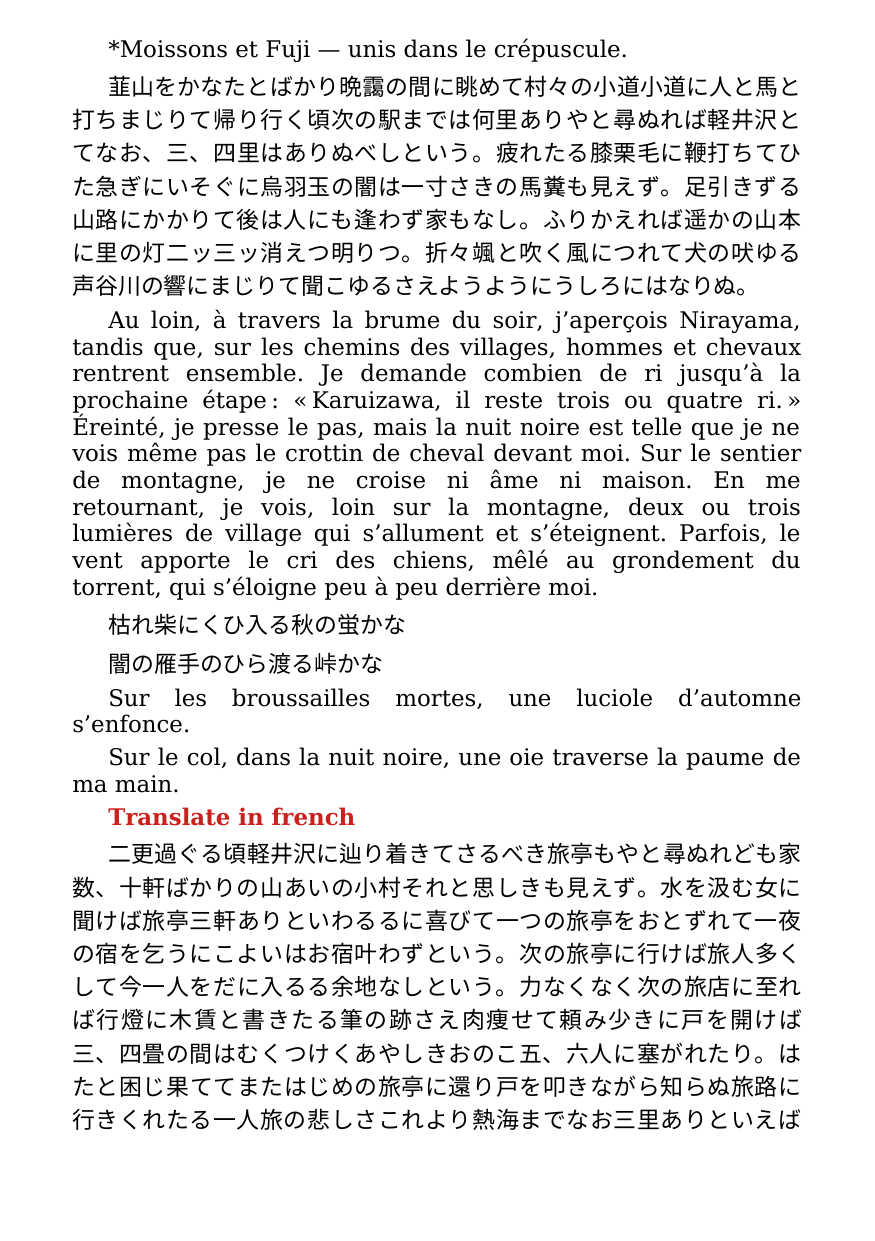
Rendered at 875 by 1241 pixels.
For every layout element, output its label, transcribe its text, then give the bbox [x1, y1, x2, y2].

text Translate in french [72, 803, 802, 830]
text 二更過ぐる頃軽井沢に辿り着きてさるべき旅亭もやと尋ぬれども家数、十軒ばかりの山あいの小村それと思しきも見えず。水を汲む女に聞けば旅亭三軒ありといわるるに喜びて一つの旅亭をおとずれて一夜の宿を乞うにこよいはお宿叶わずという。次の旅亭に行けば旅人多くして今一人をだに入るる余地なしという。力なくなく次の旅店に至れば行燈に木賃と書きたる筆の跡さえ肉痩せて頼み少きに戸を開けば三、四畳の間はむくつけくあやしきおのこ五、六人に塞がれたり。はたと困じ果ててまたはじめの旅亭に還り戸を叩きながら知らぬ旅路に行きくれたる一人旅の悲しさこれより熱海までなお三里ありといえば [72, 836, 802, 1135]
text Au loin, à travers la brume du soir, j’aperçois Nirayama, tandis que, sur les chemins des villages, hommes et chevaux rentrent ensemble. Je demande combien de ri jusqu’à la prochaine étape : « Karuizawa, il reste trois ou quatre ri. » Éreinté, je presse le pas, mais la nuit noire est telle que je ne vois même pas le crottin de cheval devant moi. Sur le sentier de montagne, je ne croise ni âme ni maison. En me retournant, je vois, loin sur la montagne, deux ou trois lumières de village qui s’allument et s’éteignent. Parfois, le vent apporte le cri des chiens, mêlé au grondement du torrent, qui s’éloigne peu à peu derrière moi. [72, 307, 802, 601]
text Sur le col, dans la nuit noire, une oie traverse la paume de ma main. [72, 744, 802, 797]
text Sur les broussailles mortes, une luciole d’automne s’enfonce. [72, 685, 802, 738]
text 韮山をかなたとばかり晩靄の間に眺めて村々の小道小道に人と馬と打ちまじりて帰り行く頃次の駅までは何里ありやと尋ぬれば軽井沢とてなお、三、四里はありぬべしという。疲れたる膝栗毛に鞭打ちてひた急ぎにいそぐに烏羽玉の闇は一寸さきの馬糞も見えず。足引きずる山路にかかりて後は人にも逢わず家もなし。ふりかえれば遥かの山本に里の灯二ッ三ッ消えつ明りつ。折々颯と吹く風につれて犬の吠ゆる声谷川の響にまじりて聞こゆるさえようようにうしろにはなりぬ。 [72, 69, 802, 301]
text 闇の雁手のひら渡る峠かな [72, 646, 802, 679]
text *Moissons et Fuji — unis dans le crépuscule. [72, 36, 802, 63]
text 枯れ柴にくひ入る秋の蛍かな [72, 606, 802, 640]
